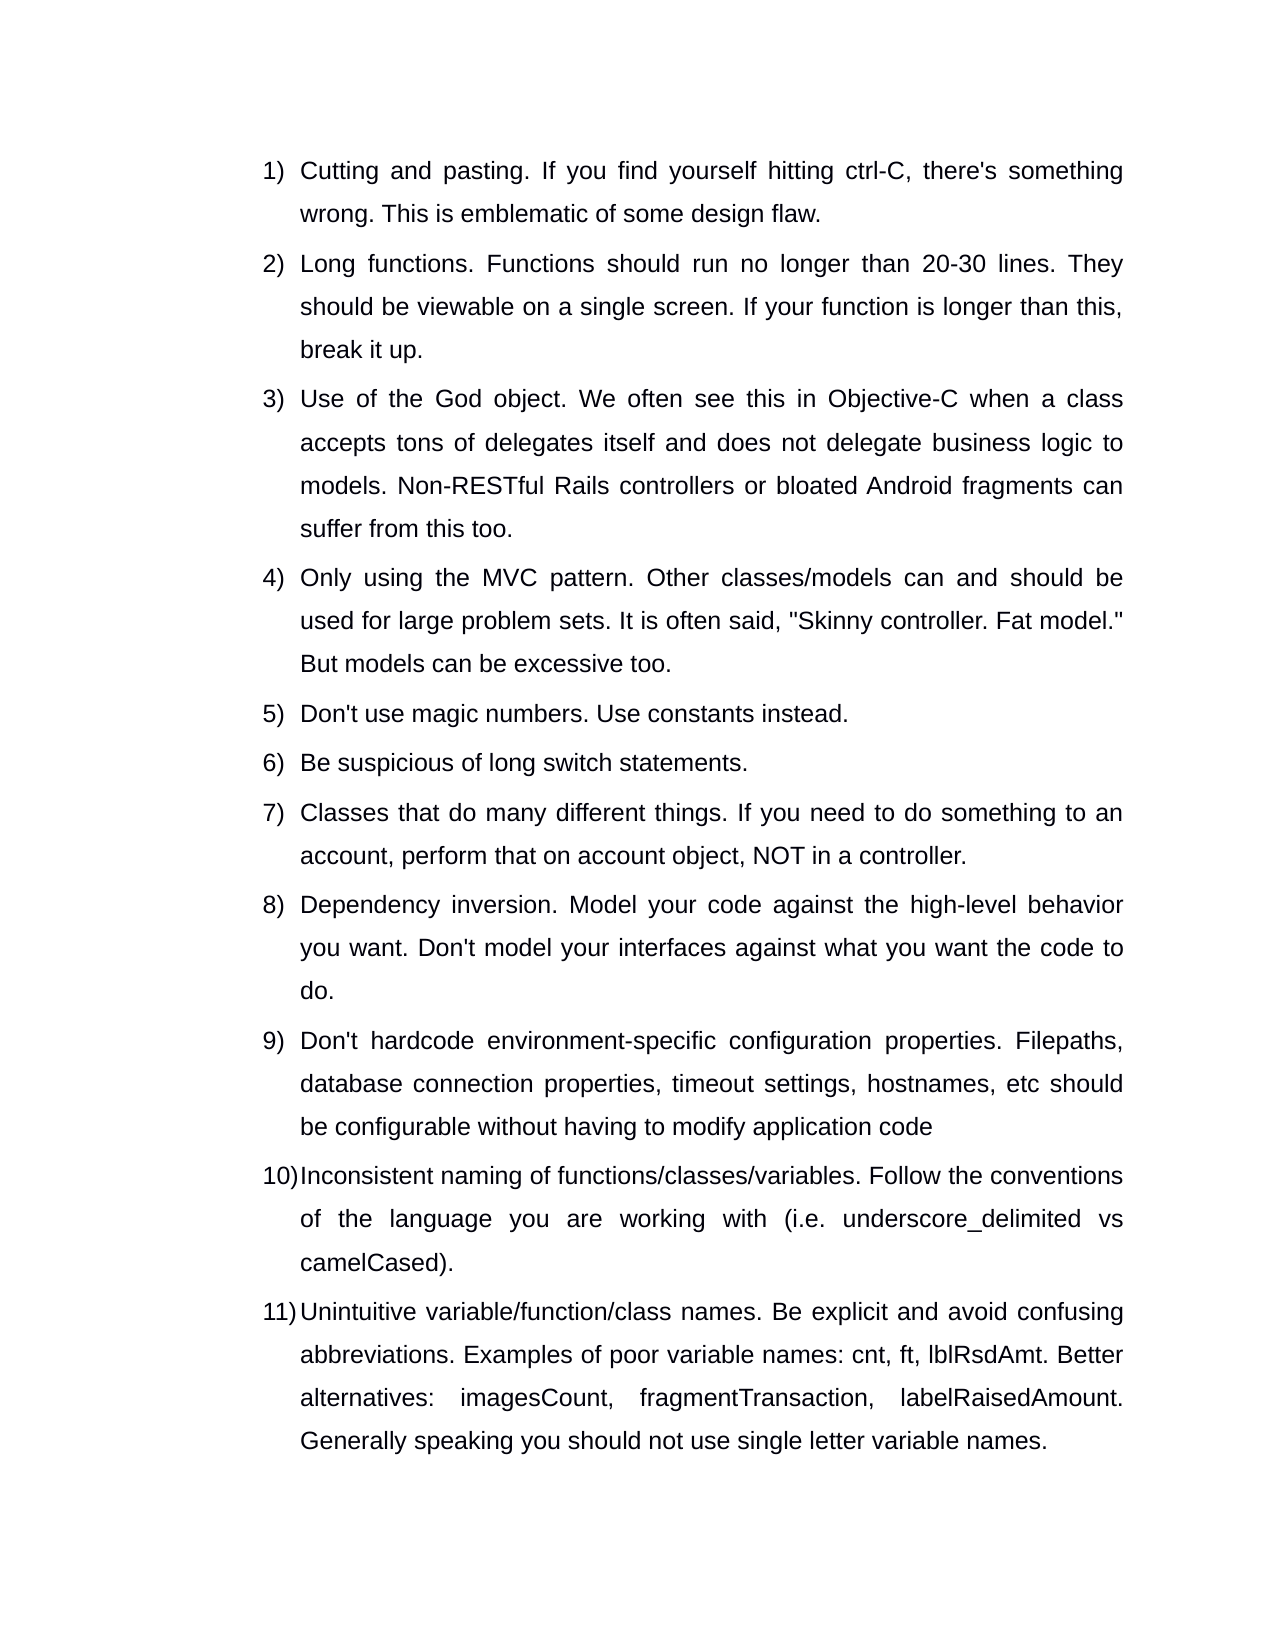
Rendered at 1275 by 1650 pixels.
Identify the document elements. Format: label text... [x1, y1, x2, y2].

list Cutting and pasting. If you find yourself hitting ctrl-C, there's something wrong. This is emblematic of some design flaw. [262, 156, 1125, 228]
list Don't use magic numbers. Use constants instead. [262, 699, 1125, 727]
list Unintuitive variable/function/class names. Be explicit and avoid confusing abbreviations. Examples of poor variable names: cnt, ft, lblRsdAmt. Better alternatives: imagesCount, fragmentTransaction, labelRaisedAmount. Generally speaking you should not use single letter variable names. [262, 1297, 1125, 1455]
list Classes that do many different things. If you need to do something to an account, perform that on account object, NOT in a controller. [262, 797, 1125, 869]
list Long functions. Functions should run no longer than 20-30 lines. They should be viewable on a single screen. If your function is longer than this, break it up. [262, 249, 1125, 364]
list Be suspicious of long switch statements. [262, 748, 1125, 777]
list Dependency inversion. Model your code against the high-level behavior you want. Don't model your interfaces against what you want the code to do. [262, 890, 1125, 1005]
list Don't hardcode environment-specific configuration properties. Filepaths, database connection properties, timeout settings, hostnames, etc should be configurable without having to modify application code [262, 1026, 1125, 1141]
list Only using the MVC pattern. Other classes/models can and should be used for large problem sets. It is often said, "Skinny controller. Fat model." But models can be excessive too. [262, 563, 1125, 678]
list Inconsistent naming of functions/classes/variables. Follow the conventions of the language you are working with (i.e. underscore_delimited vs camelCased). [262, 1161, 1125, 1276]
list Use of the God object. We often see this in Objective-C when a class accepts tons of delegates itself and does not delegate business logic to models. Non-RESTful Rails controllers or bloated Android fragments can suffer from this too. [262, 384, 1125, 542]
